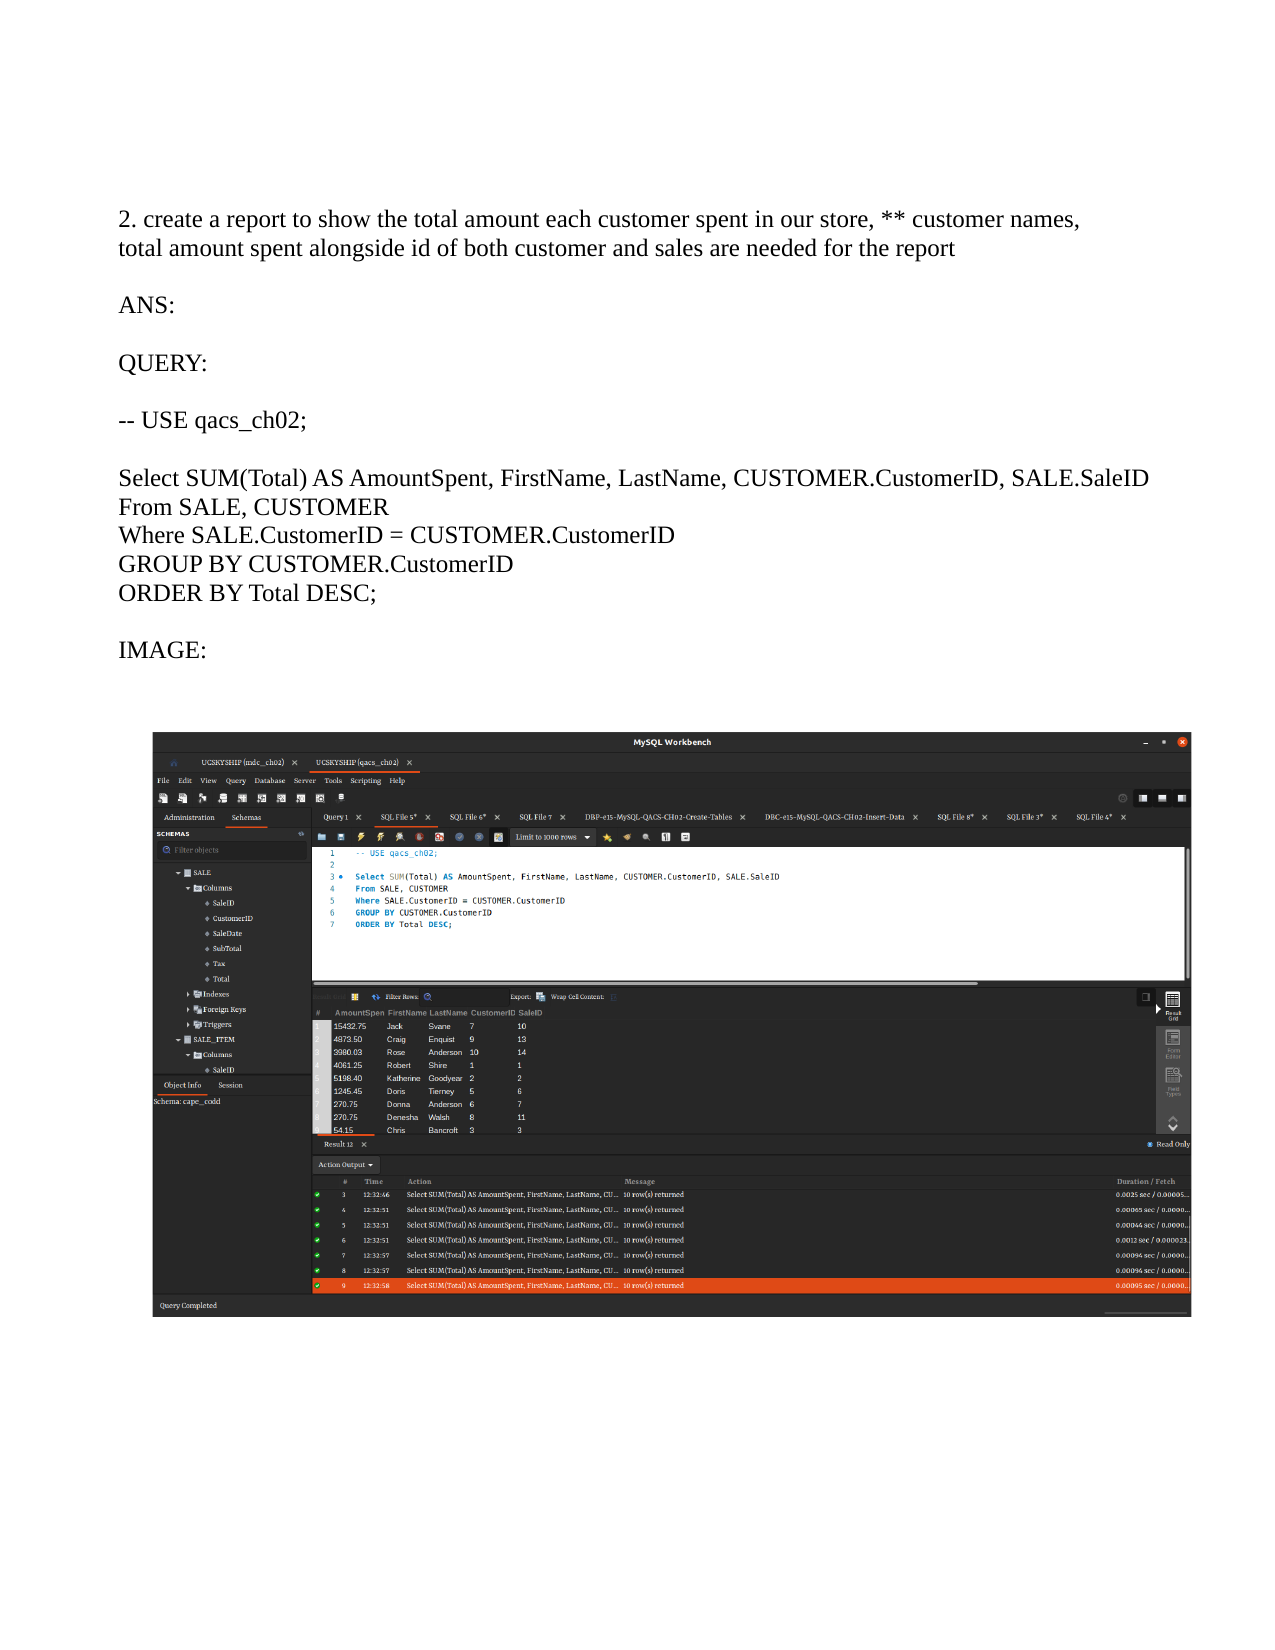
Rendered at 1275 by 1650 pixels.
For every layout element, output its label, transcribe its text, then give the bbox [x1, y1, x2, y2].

text total amount spent alongside id of both customer and sales are needed for the report [118, 233, 1157, 262]
text ANS: [118, 291, 1157, 319]
text 2. create a report to show the total amount each customer spent in our store, ** customer names, [118, 204, 1157, 233]
text GROUP BY CUSTOMER.CustomerID [118, 549, 1157, 578]
text From SALE, CUSTOMER [118, 492, 1157, 521]
text IMAGE: [118, 636, 1157, 664]
text ORDER BY Total DESC; [118, 578, 1157, 607]
text QUERY: [118, 348, 1157, 377]
text Select SUM(Total) AS AmountSpent, FirstName, LastName, CUSTOMER.CustomerID, SALE.SaleID [118, 463, 1157, 492]
picture [152, 732, 1192, 1317]
text Where SALE.CustomerID = CUSTOMER.CustomerID [118, 521, 1157, 549]
text -- USE qacs_ch02; [118, 406, 1157, 434]
